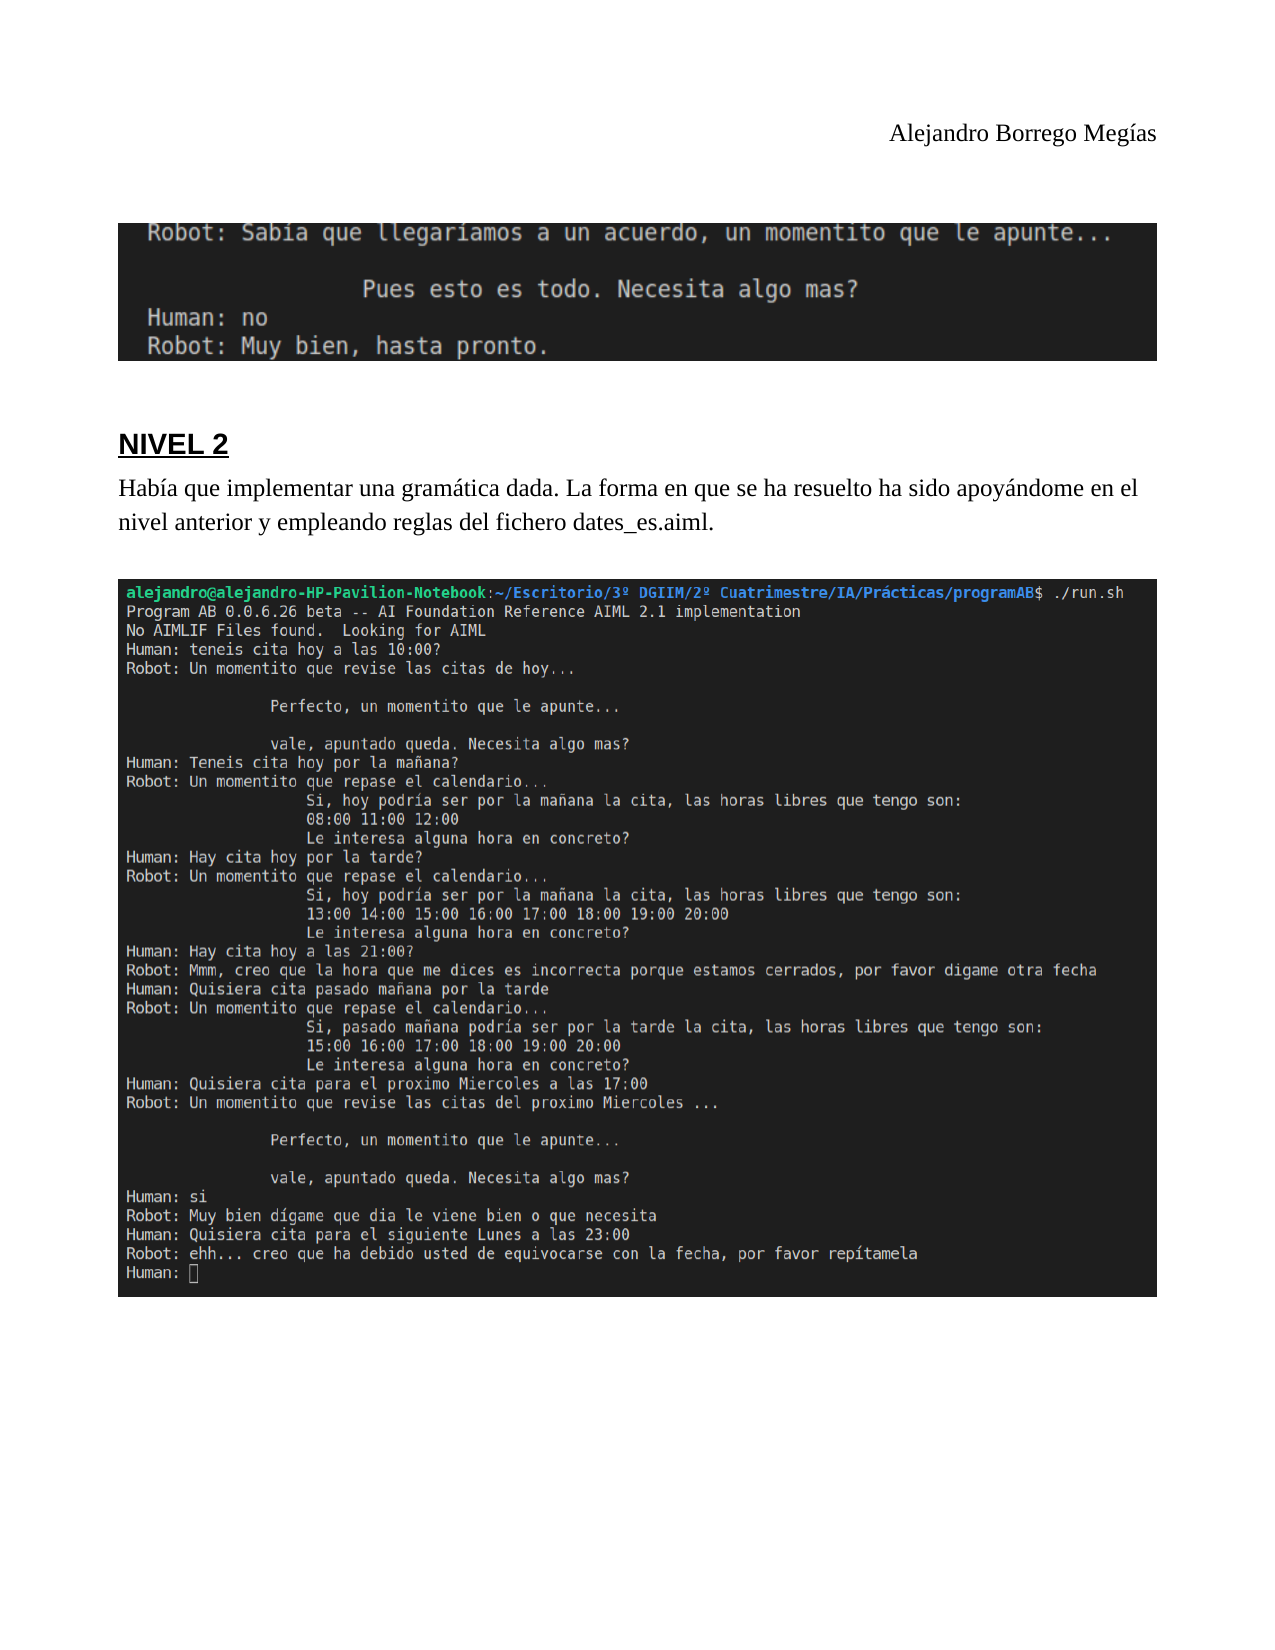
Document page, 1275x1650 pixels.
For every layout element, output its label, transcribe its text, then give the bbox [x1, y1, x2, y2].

picture [118, 579, 1157, 1297]
picture [118, 223, 1157, 361]
text Había que implementar una gramática dada. La forma en que se ha resuelto ha sido apoyándome en el nivel anterior y empleando reglas del fichero dates_es.aiml. [118, 473, 1157, 535]
subtitle NIVEL 2 [118, 427, 1157, 461]
